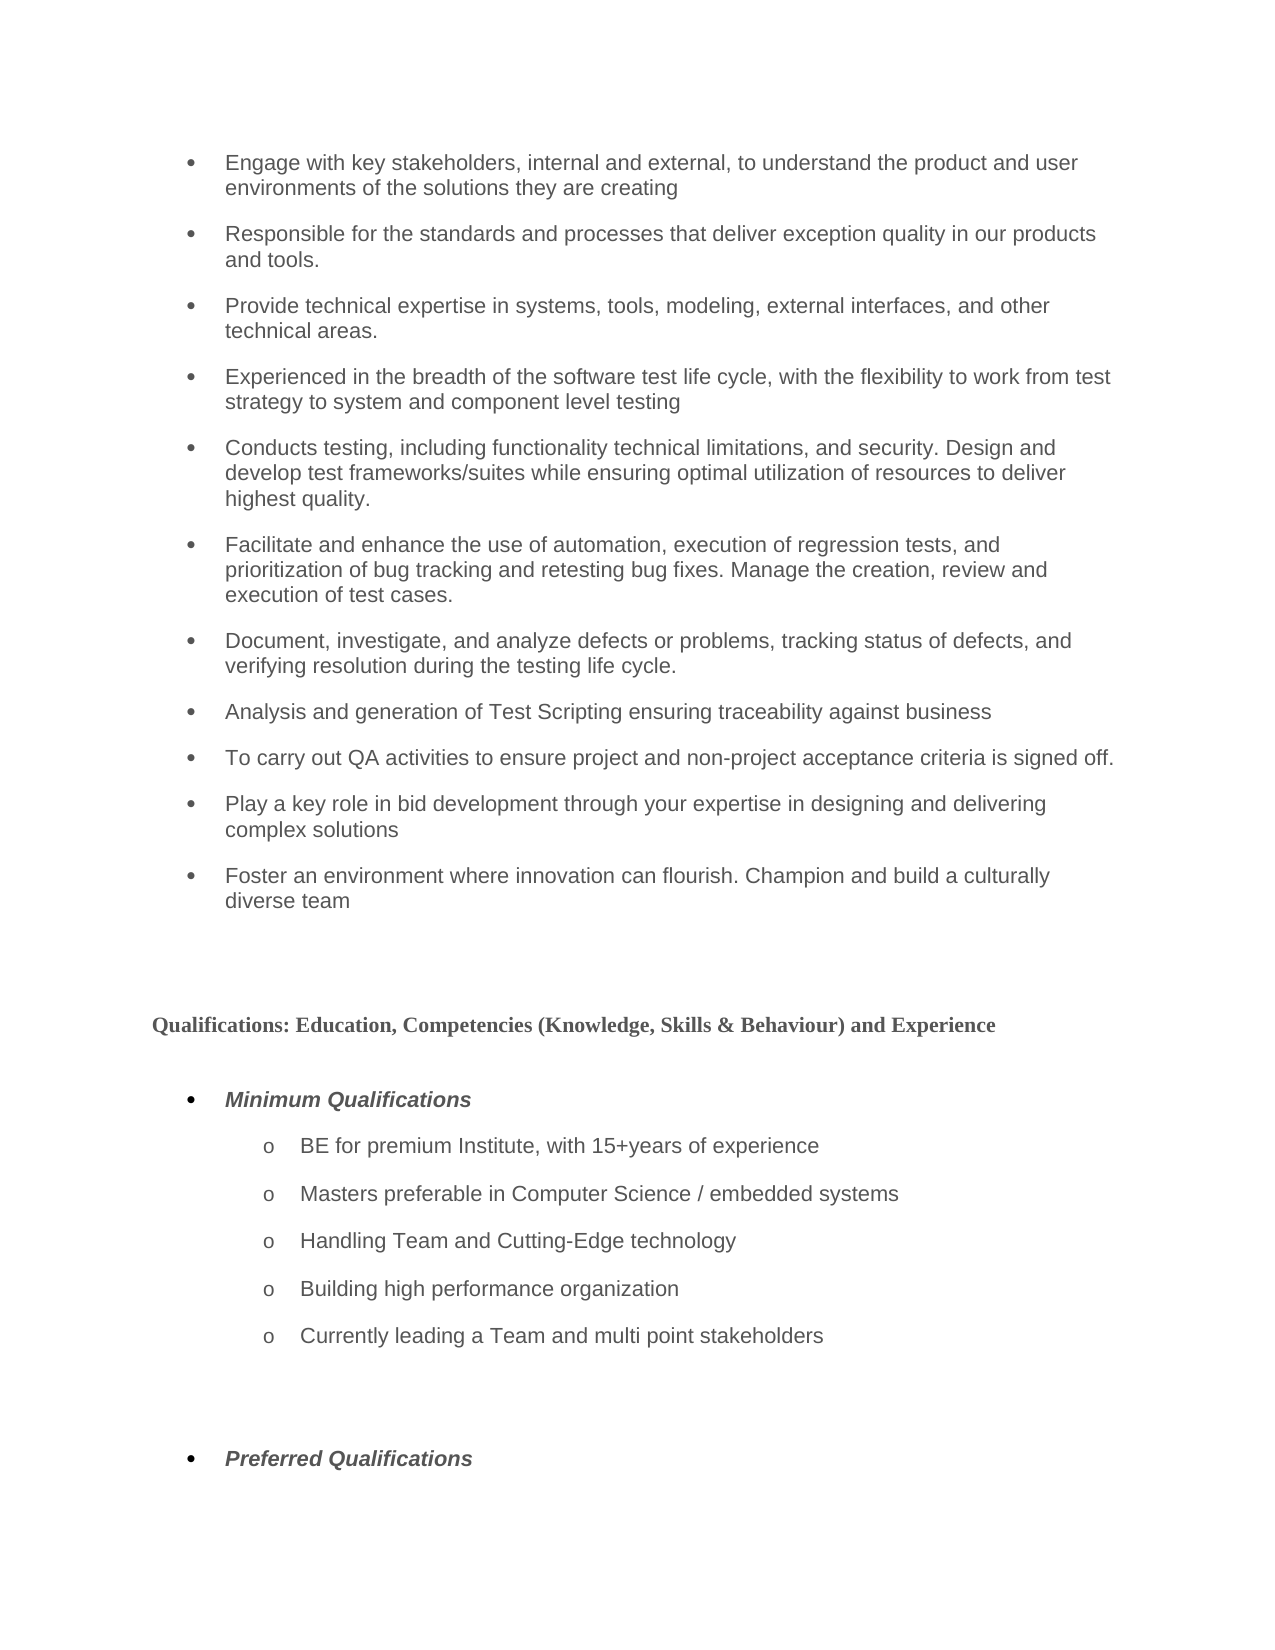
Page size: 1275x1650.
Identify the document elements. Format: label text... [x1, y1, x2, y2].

list Provide technical expertise in systems, tools, modeling, external interfaces, and other technical areas. [187, 292, 1125, 343]
list Foster an environment where innovation can flourish. Champion and build a culturally diverse team [187, 862, 1125, 913]
list Minimum Qualifications [187, 1087, 1125, 1112]
list Conducts testing, including functionality technical limitations, and security. Design and develop test frameworks/suites while ensuring optimal utilization of resources to deliver highest quality. [187, 435, 1125, 511]
list Analysis and generation of Test Scripting ensuring traceability against business [187, 699, 1125, 724]
list Document, investigate, and analyze defects or problems, tracking status of defects, and verifying resolution during the testing life cycle. [187, 628, 1125, 678]
list Handling Team and Cutting-Edge technology [262, 1228, 1125, 1255]
list Facilitate and enhance the use of automation, execution of regression tests, and prioritization of bug tracking and retesting bug fixes. Manage the creation, review and execution of test cases. [187, 531, 1125, 607]
list Currently leading a Team and multi point stakeholders [262, 1323, 1125, 1350]
list Masters preferable in Computer Science / embedded systems [262, 1181, 1125, 1207]
list Play a key role in bid development through your expertise in designing and delivering complex solutions [187, 791, 1125, 842]
list BE for premium Institute, with 15+years of experience [262, 1133, 1125, 1160]
list To carry out QA activities to ensure project and non-project acceptance criteria is signed off. [187, 745, 1125, 770]
list Responsible for the standards and processes that deliver exception quality in our products and tools. [187, 221, 1125, 272]
table_header Qualifications: Education, Competencies (Knowledge, Skills & Behaviour) and Experience [150, 998, 1125, 1076]
list Experienced in the breadth of the software test life cycle, with the flexibility to work from test strategy to system and component level testing [187, 364, 1125, 414]
list Preferred Qualifications [187, 1446, 1125, 1471]
list Engage with key stakeholders, internal and external, to understand the product and user environments of the solutions they are creating [187, 150, 1125, 200]
list Building high performance organization [262, 1276, 1125, 1302]
